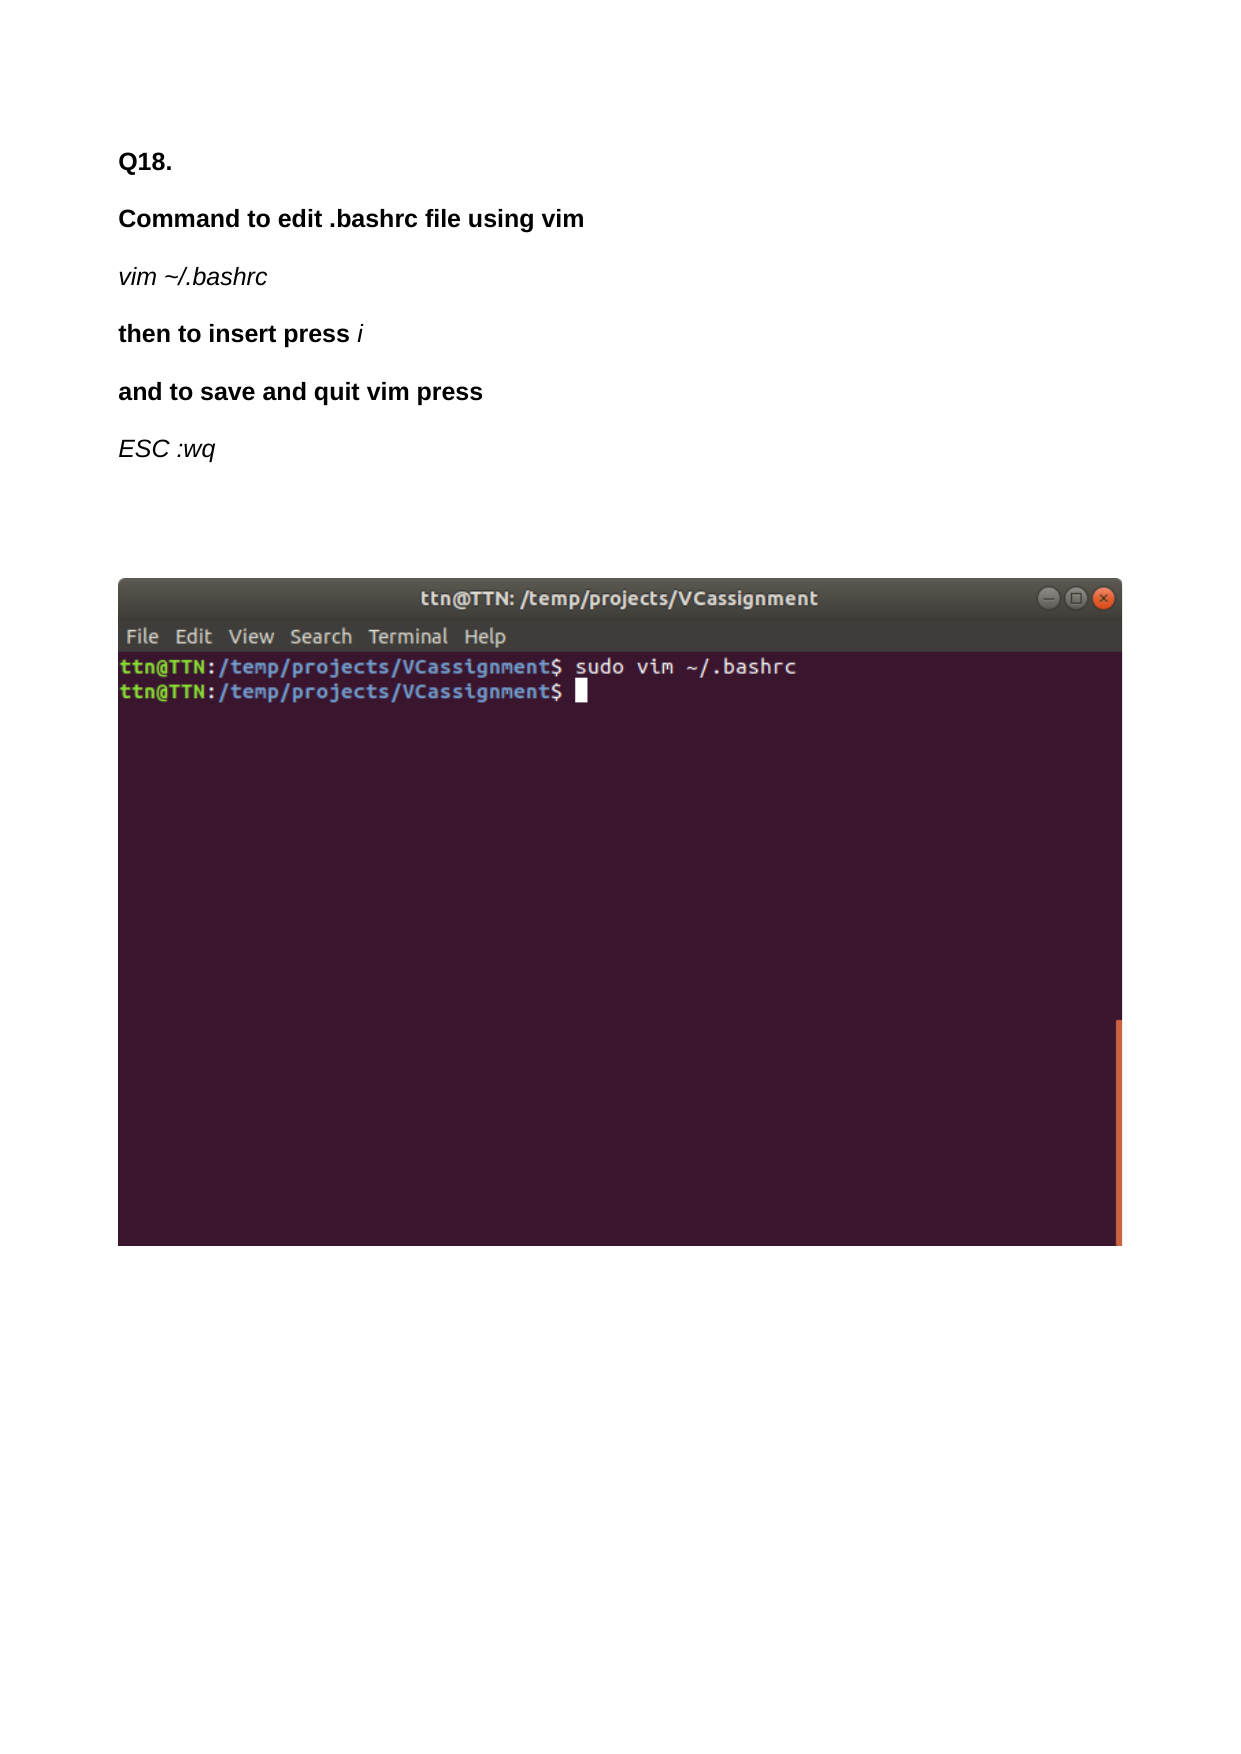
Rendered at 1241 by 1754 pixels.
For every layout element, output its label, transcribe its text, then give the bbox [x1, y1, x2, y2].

text Command to edit .bashrc file using vim [118, 204, 1122, 233]
text ESC :wq [118, 434, 1122, 463]
text Q18. [118, 147, 1122, 176]
text and to save and quit vim press [118, 377, 1122, 406]
picture [118, 578, 1123, 1246]
text vim ~/.bashrc [118, 262, 1122, 291]
text then to insert press i [118, 319, 1122, 348]
